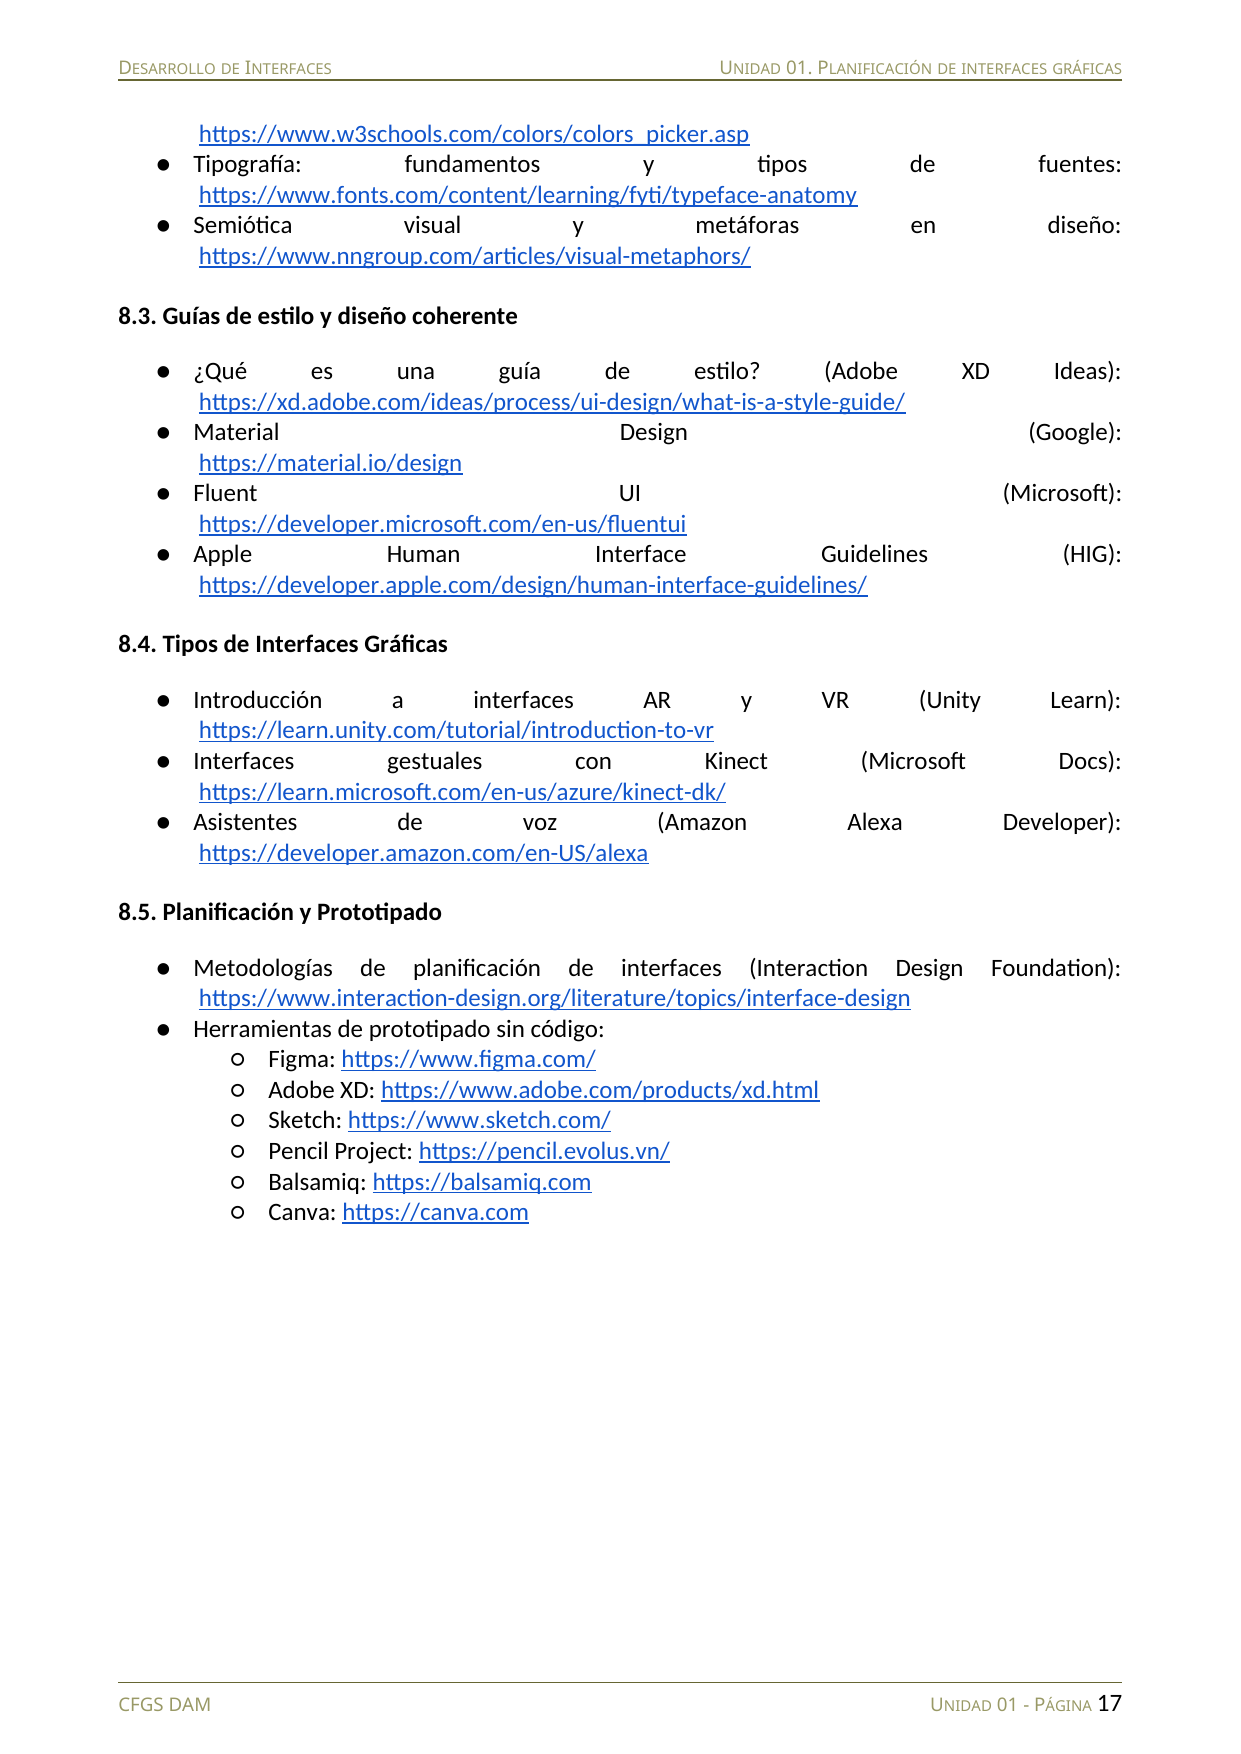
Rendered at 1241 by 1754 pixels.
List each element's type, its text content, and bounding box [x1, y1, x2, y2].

list Adobe XD: https://www.adobe.com/products/xd.html [231, 1074, 1122, 1104]
list Herramientas de prototipado sin código: [156, 1013, 1122, 1043]
list Sketch: https://www.sketch.com/ [231, 1104, 1122, 1135]
list https://www.w3schools.com/colors/colors_picker.asp [156, 118, 1122, 148]
list Interfaces gestuales con Kinect (Microsoft Docs): https://learn.microsoft.com/en-us/azure/kinect-dk/ [156, 745, 1122, 806]
text 8.5. Planificación y Prototipado [118, 896, 1122, 927]
list Canva: https://canva.com [231, 1196, 1122, 1227]
list Semiótica visual y metáforas en diseño: https://www.nngroup.com/articles/visual-metaphors/ [156, 209, 1122, 271]
list Material Design (Google): https://material.io/design [156, 416, 1122, 477]
text 8.4. Tipos de Interfaces Gráficas [118, 629, 1122, 659]
list Pencil Project: https://pencil.evolus.vn/ [231, 1135, 1122, 1166]
list Metodologías de planificación de interfaces (Interaction Design Foundation): https://www.interaction-design.org/literature/topics/interface-design [156, 952, 1122, 1013]
text 8.3. Guías de estilo y diseño coherente [118, 300, 1122, 330]
list Fluent UI (Microsoft): https://developer.microsoft.com/en-us/fluentui [156, 477, 1122, 538]
list ¿Qué es una guía de estilo? (Adobe XD Ideas): https://xd.adobe.com/ideas/process/ui-design/what-is-a-style-guide/ [156, 355, 1122, 416]
list Asistentes de voz (Amazon Alexa Developer): https://developer.amazon.com/en-US/alexa [156, 806, 1122, 867]
list Tipografía: fundamentos y tipos de fuentes: https://www.fonts.com/content/learning/fyti/typeface-anatomy [156, 148, 1122, 209]
list Figma: https://www.figma.com/ [231, 1043, 1122, 1074]
list Balsamiq: https://balsamiq.com [231, 1166, 1122, 1196]
list Apple Human Interface Guidelines (HIG): https://developer.apple.com/design/human-interface-guidelines/ [156, 538, 1122, 599]
list Introducción a interfaces AR y VR (Unity Learn): https://learn.unity.com/tutorial/introduction-to-vr [156, 684, 1122, 745]
